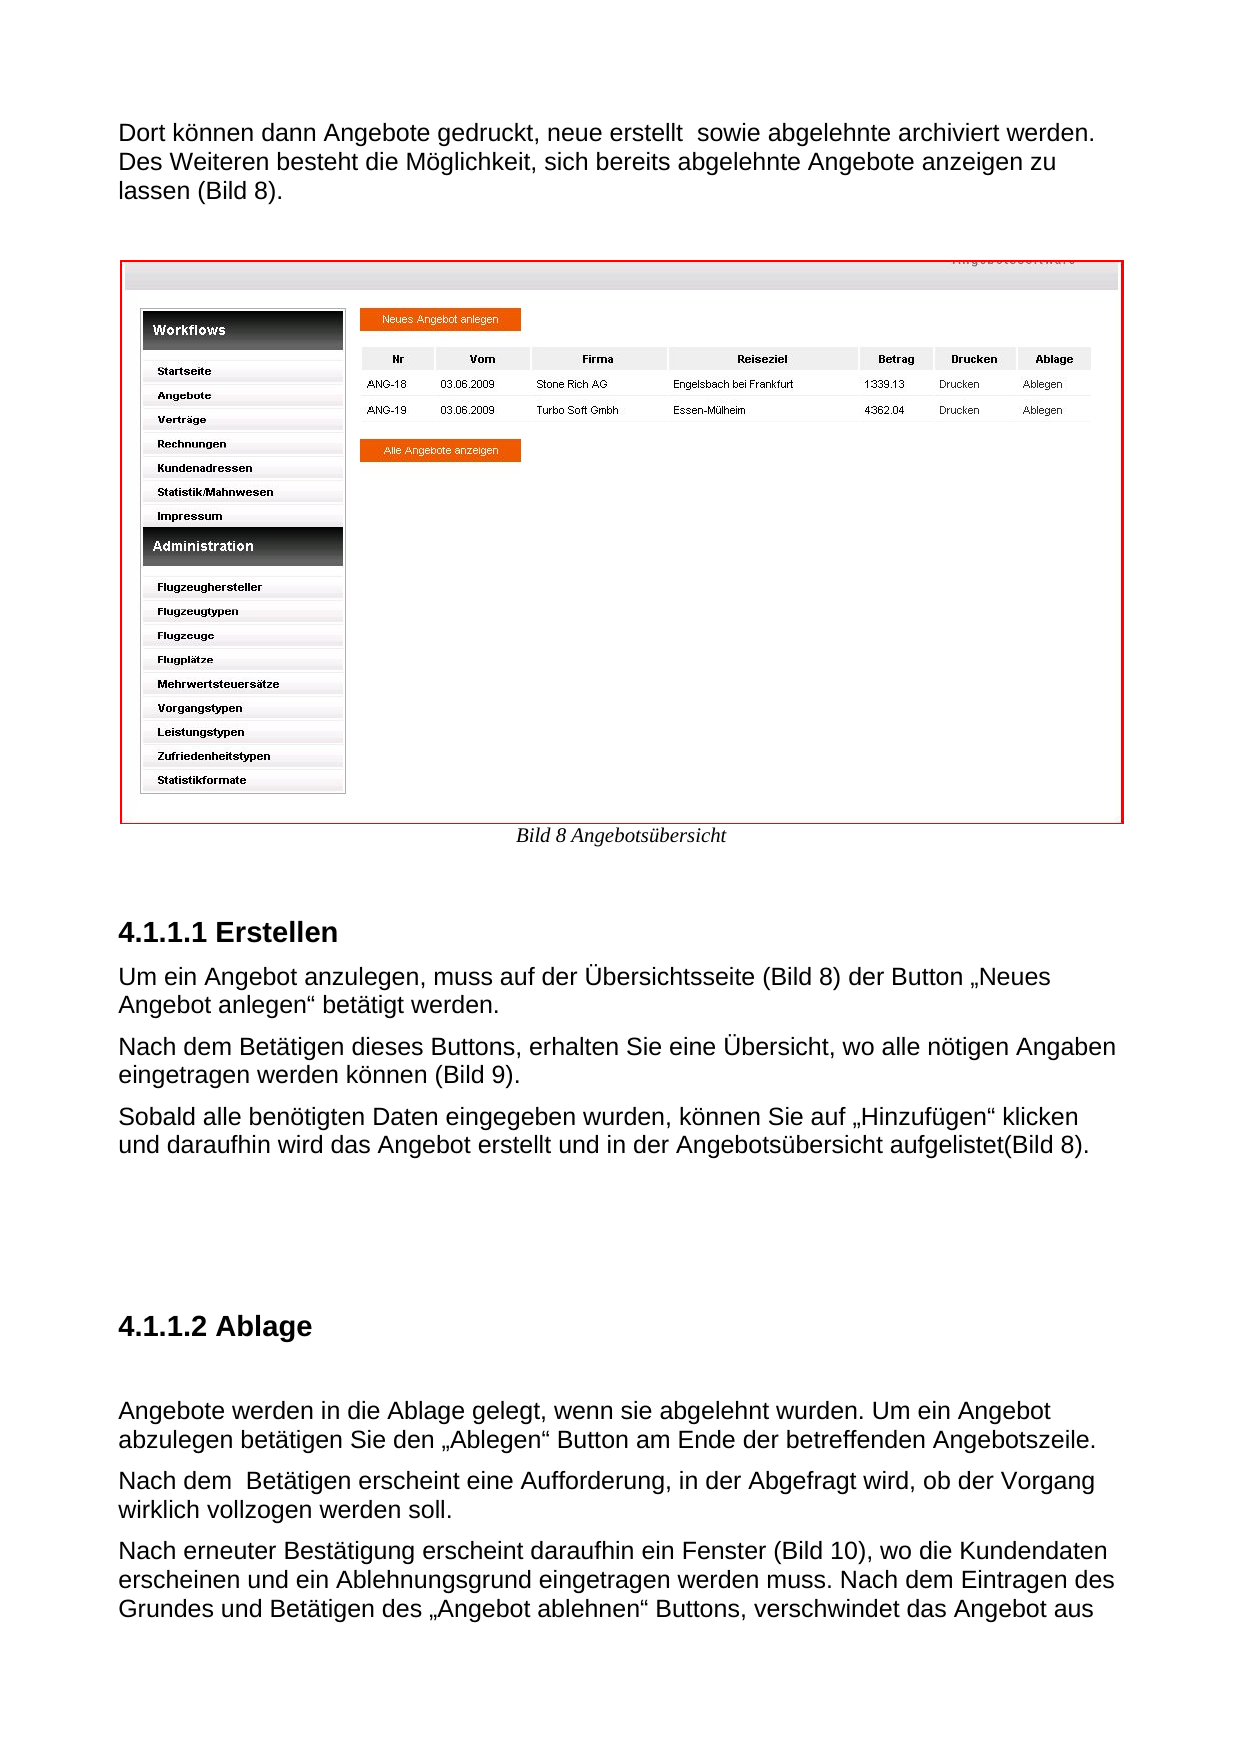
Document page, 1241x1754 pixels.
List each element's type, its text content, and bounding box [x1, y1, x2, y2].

text Sobald alle benötigten Daten eingegeben wurden, können Sie auf „Hinzufügen“ klicken und daraufhin wird das Angebot erstellt und in der Angebotsübersicht aufgelistet(Bild 8). [118, 1102, 1122, 1159]
subtitle 4.1.1.2 Ablage [118, 1309, 1122, 1342]
text Nach dem Betätigen erscheint eine Aufforderung, in der Abgefragt wird, ob der Vorgang wirklich vollzogen werden soll. [118, 1466, 1122, 1524]
subtitle 4.1.1.1 Erstellen [118, 916, 1122, 949]
text Angebote werden in die Ablage gelegt, wenn sie abgelehnt wurden. Um ein Angebot abzulegen betätigen Sie den „Ablegen“ Button am Ende der betreffenden Angebotszeile. [118, 1396, 1122, 1454]
text Bild 8 Angebotsübersicht [120, 824, 1124, 847]
text Nach erneuter Bestätigung erscheint daraufhin ein Fenster (Bild 10), wo die Kundendaten erscheinen und ein Ablehnungsgrund eingetragen werden muss. Nach dem Eintragen des Grundes und Betätigen des „Angebot ablehnen“ Buttons, verschwindet das Angebot aus [118, 1536, 1122, 1622]
text Dort können dann Angebote gedruckt, neue erstellt sowie abgelehnte archiviert werden. Des Weiteren besteht die Möglichkeit, sich bereits abgelehnte Angebote anzeigen zu lassen (Bild 8). [118, 118, 1122, 204]
text Nach dem Betätigen dieses Buttons, erhalten Sie eine Übersicht, wo alle nötigen Angaben eingetragen werden können (Bild 9). [118, 1032, 1122, 1089]
picture [120, 260, 1124, 824]
text Um ein Angebot anzulegen, muss auf der Übersichtsseite (Bild 8) der Button „Neues Angebot anlegen“ betätigt werden. [118, 962, 1122, 1019]
